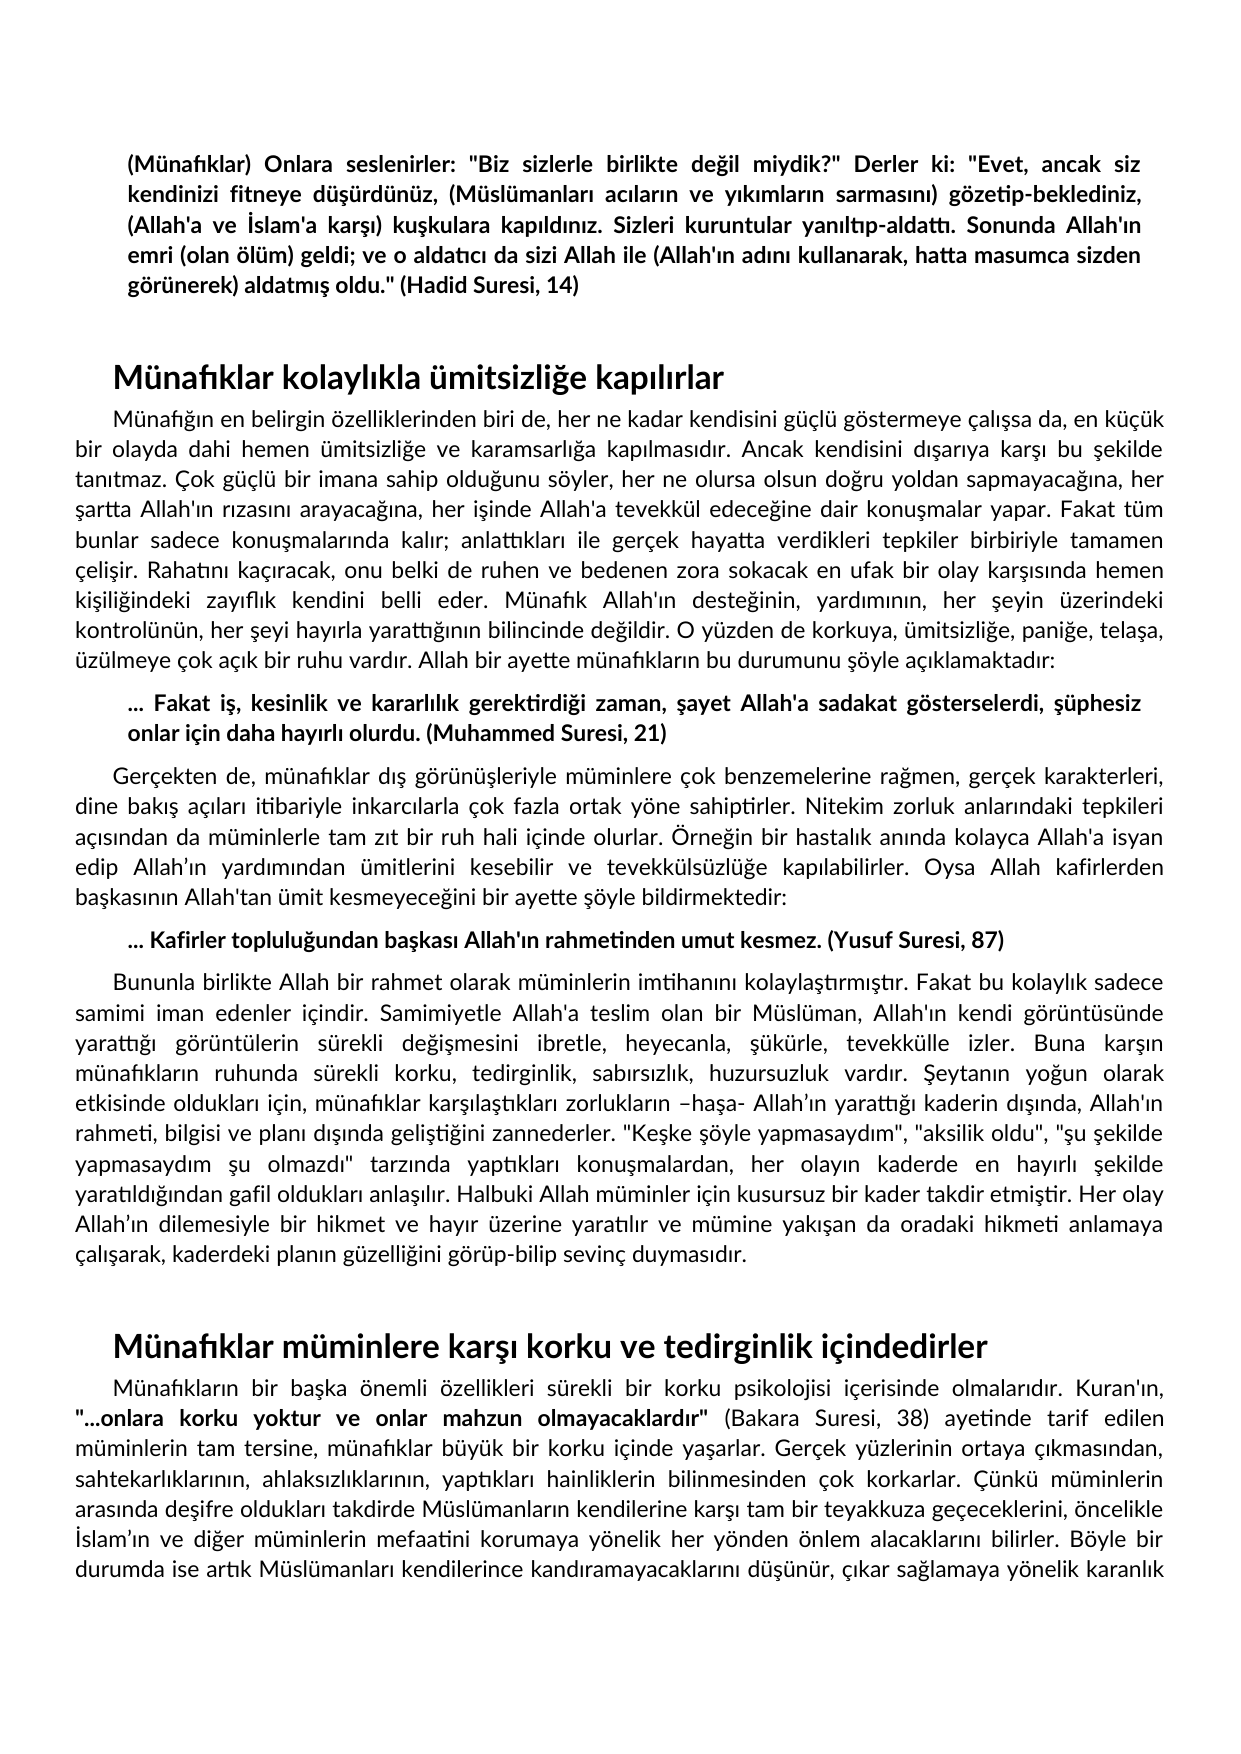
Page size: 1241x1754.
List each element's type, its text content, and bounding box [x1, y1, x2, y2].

subtitle Münafıklar kolaylıkla ümitsizliğe kapılırlar [112, 356, 1165, 396]
text Münafıkların bir başka önemli özellikleri sürekli bir korku psikolojisi içerisinde olmalarıdır. Kuran'ın, "...onlara korku yoktur ve onlar mahzun olmayacaklardır" (Bakara Suresi, 38) ayetinde tarif edilen müminlerin tam tersine, münafıklar büyük bir korku içinde yaşarlar. Gerçek yüzlerinin ortaya çıkmasından, sahtekarlıklarının, ahlaksızlıklarının, yaptıkları hainliklerin bilinmesinden çok korkarlar. Çünkü müminlerin arasında deşifre oldukları takdirde Müslümanların kendilerine karşı tam bir teyakkuza geçeceklerini, öncelikle İslam’ın ve diğer müminlerin mefaatini korumaya yönelik her yönden önlem alacaklarını bilirler. Böyle bir durumda ise artık Müslümanları kendilerince kandıramayacaklarını düşünür, çıkar sağlamaya yönelik karanlık [75, 1374, 1165, 1582]
subtitle Münafıklar müminlere karşı korku ve tedirginlik içindedirler [112, 1325, 1165, 1365]
text (Münafıklar) Onlara seslenirler: "Biz sizlerle birlikte değil miydik?" Derler ki: "Evet, ancak siz kendinizi fitneye düşürdünüz, (Müslümanları acıların ve yıkımların sarmasını) gözetip-beklediniz, (Allah'a ve İslam'a karşı) kuşkulara kapıldınız. Sizleri kuruntular yanıltıp-aldattı. Sonunda Allah'ın emri (olan ölüm) geldi; ve o aldatıcı da sizi Allah ile (Allah'ın adını kullanarak, hatta masumca sizden görünerek) aldatmış oldu." (Hadid Suresi, 14) [127, 150, 1143, 298]
text Münafığın en belirgin özelliklerinden biri de, her ne kadar kendisini güçlü göstermeye çalışsa da, en küçük bir olayda dahi hemen ümitsizliğe ve karamsarlığa kapılmasıdır. Ancak kendisini dışarıya karşı bu şekilde tanıtmaz. Çok güçlü bir imana sahip olduğunu söyler, her ne olursa olsun doğru yoldan sapmayacağına, her şartta Allah'ın rızasını arayacağına, her işinde Allah'a tevekkül edeceğine dair konuşmalar yapar. Fakat tüm bunlar sadece konuşmalarında kalır; anlattıkları ile gerçek hayatta verdikleri tepkiler birbiriyle tamamen çelişir. Rahatını kaçıracak, onu belki de ruhen ve bedenen zora sokacak en ufak bir olay karşısında hemen kişiliğindeki zayıflık kendini belli eder. Münafık Allah'ın desteğinin, yardımının, her şeyin üzerindeki kontrolünün, her şeyi hayırla yarattığının bilincinde değildir. O yüzden de korkuya, ümitsizliğe, paniğe, telaşa, üzülmeye çok açık bir ruhu vardır. Allah bir ayette münafıkların bu durumunu şöyle açıklamaktadır: [75, 404, 1165, 674]
text ... Fakat iş, kesinlik ve kararlılık gerektirdiği zaman, şayet Allah'a sadakat gösterselerdi, şüphesiz onlar için daha hayırlı olurdu. (Muhammed Suresi, 21) [127, 689, 1143, 747]
text Bununla birlikte Allah bir rahmet olarak müminlerin imtihanını kolaylaştırmıştır. Fakat bu kolaylık sadece samimi iman edenler içindir. Samimiyetle Allah'a teslim olan bir Müslüman, Allah'ın kendi görüntüsünde yarattığı görüntülerin sürekli değişmesini ibretle, heyecanla, şükürle, tevekkülle izler. Buna karşın münafıkların ruhunda sürekli korku, tedirginlik, sabırsızlık, huzursuzluk vardır. Şeytanın yoğun olarak etkisinde oldukları için, münafıklar karşılaştıkları zorlukların –haşa- Allah’ın yarattığı kaderin dışında, Allah'ın rahmeti, bilgisi ve planı dışında geliştiğini zannederler. "Keşke şöyle yapmasaydım", "aksilik oldu", "şu şekilde yapmasaydım şu olmazdı" tarzında yaptıkları konuşmalardan, her olayın kaderde en hayırlı şekilde yaratıldığından gafil oldukları anlaşılır. Halbuki Allah müminler için kusursuz bir kader takdir etmiştir. Her olay Allah’ın dilemesiyle bir hikmet ve hayır üzerine yaratılır ve mümine yakışan da oradaki hikmeti anlamaya çalışarak, kaderdeki planın güzelliğini görüp-bilip sevinç duymasıdır. [75, 968, 1165, 1267]
text ... Kafirler topluluğundan başkası Allah'ın rahmetinden umut kesmez. (Yusuf Suresi, 87) [127, 925, 1143, 953]
text Gerçekten de, münafıklar dış görünüşleriyle müminlere çok benzemelerine rağmen, gerçek karakterleri, dine bakış açıları itibariyle inkarcılarla çok fazla ortak yöne sahiptirler. Nitekim zorluk anlarındaki tepkileri açısından da müminlerle tam zıt bir ruh hali içinde olurlar. Örneğin bir hastalık anında kolayca Allah'a isyan edip Allah’ın yardımından ümitlerini kesebilir ve tevekkülsüzlüğe kapılabilirler. Oysa Allah kafirlerden başkasının Allah'tan ümit kesmeyeceğini bir ayette şöyle bildirmektedir: [75, 762, 1165, 910]
